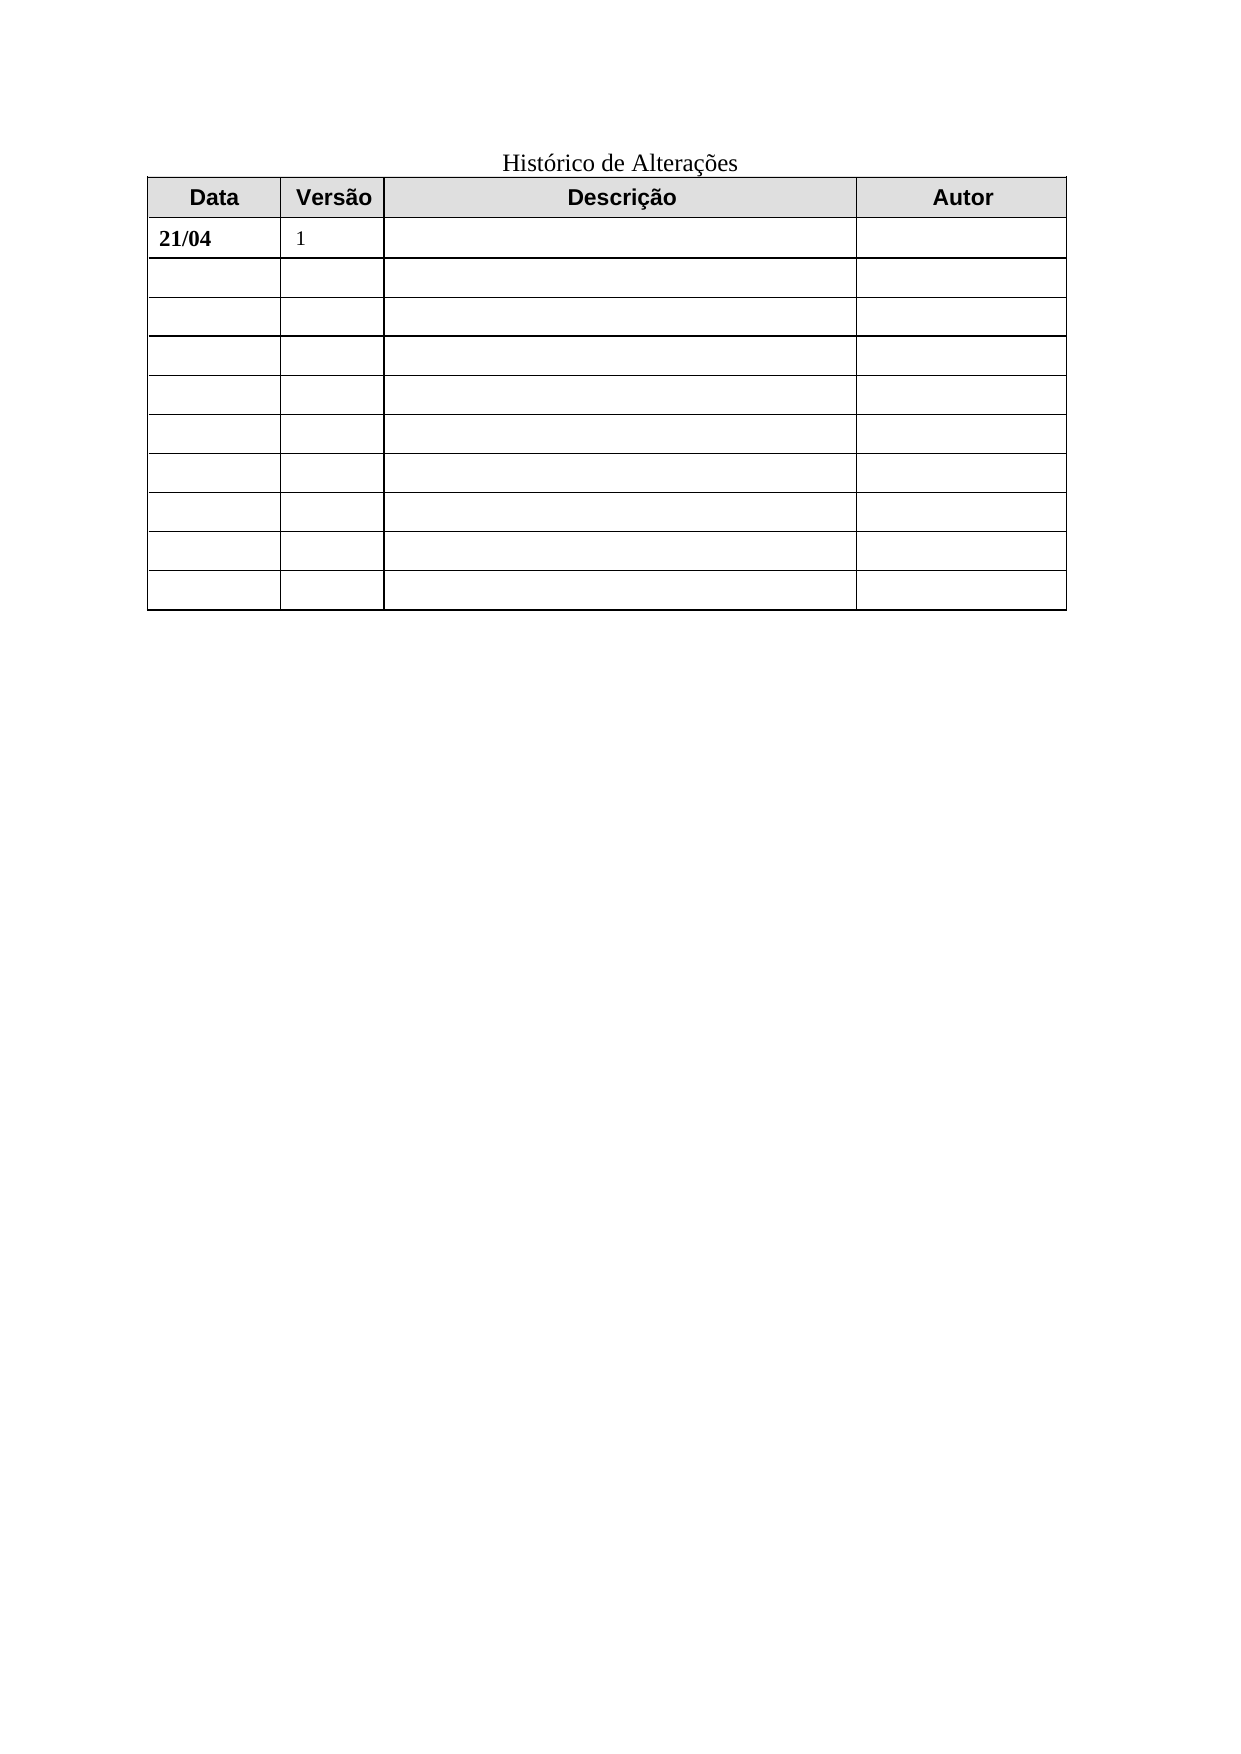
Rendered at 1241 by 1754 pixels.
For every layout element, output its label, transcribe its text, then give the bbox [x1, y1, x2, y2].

table_cell [148, 454, 280, 492]
table_cell [857, 571, 1066, 609]
table_cell [148, 532, 280, 570]
table_cell [385, 454, 856, 492]
table_cell [281, 454, 383, 492]
text Histórico de Alterações [148, 148, 1092, 176]
table_cell [385, 493, 856, 531]
table_cell [281, 532, 383, 570]
table_cell [281, 337, 383, 374]
table_cell [385, 218, 856, 257]
table_cell 21/04 [148, 218, 280, 257]
table_cell [148, 258, 280, 296]
table_cell [385, 259, 856, 296]
table_cell [385, 571, 856, 609]
table_cell [281, 415, 383, 453]
table_cell [281, 298, 383, 335]
table_header Autor [857, 178, 1066, 217]
table_cell [148, 493, 280, 531]
table_header Descrição [385, 178, 856, 217]
table_cell [857, 493, 1066, 531]
table_cell [281, 571, 383, 609]
table_cell [857, 337, 1066, 374]
table_cell [148, 376, 280, 413]
table_cell [857, 298, 1066, 335]
table_cell [857, 376, 1066, 413]
table_cell [857, 259, 1066, 296]
table_cell [281, 493, 383, 531]
table_cell [857, 532, 1066, 570]
table_cell [857, 218, 1066, 257]
table_cell [385, 415, 856, 453]
table_cell [385, 298, 856, 335]
table_cell 1 [281, 218, 383, 257]
table_cell [385, 337, 856, 374]
table_cell [148, 298, 280, 335]
table_cell [385, 376, 856, 413]
table_cell [281, 259, 383, 296]
table_cell [281, 376, 383, 413]
table_cell [385, 532, 856, 570]
table_header Data [148, 178, 280, 217]
table_cell [148, 415, 280, 453]
table_header Versão [281, 178, 383, 217]
table_cell [857, 454, 1066, 492]
table_cell [148, 336, 280, 374]
table_cell [857, 415, 1066, 453]
table_cell [148, 571, 280, 609]
